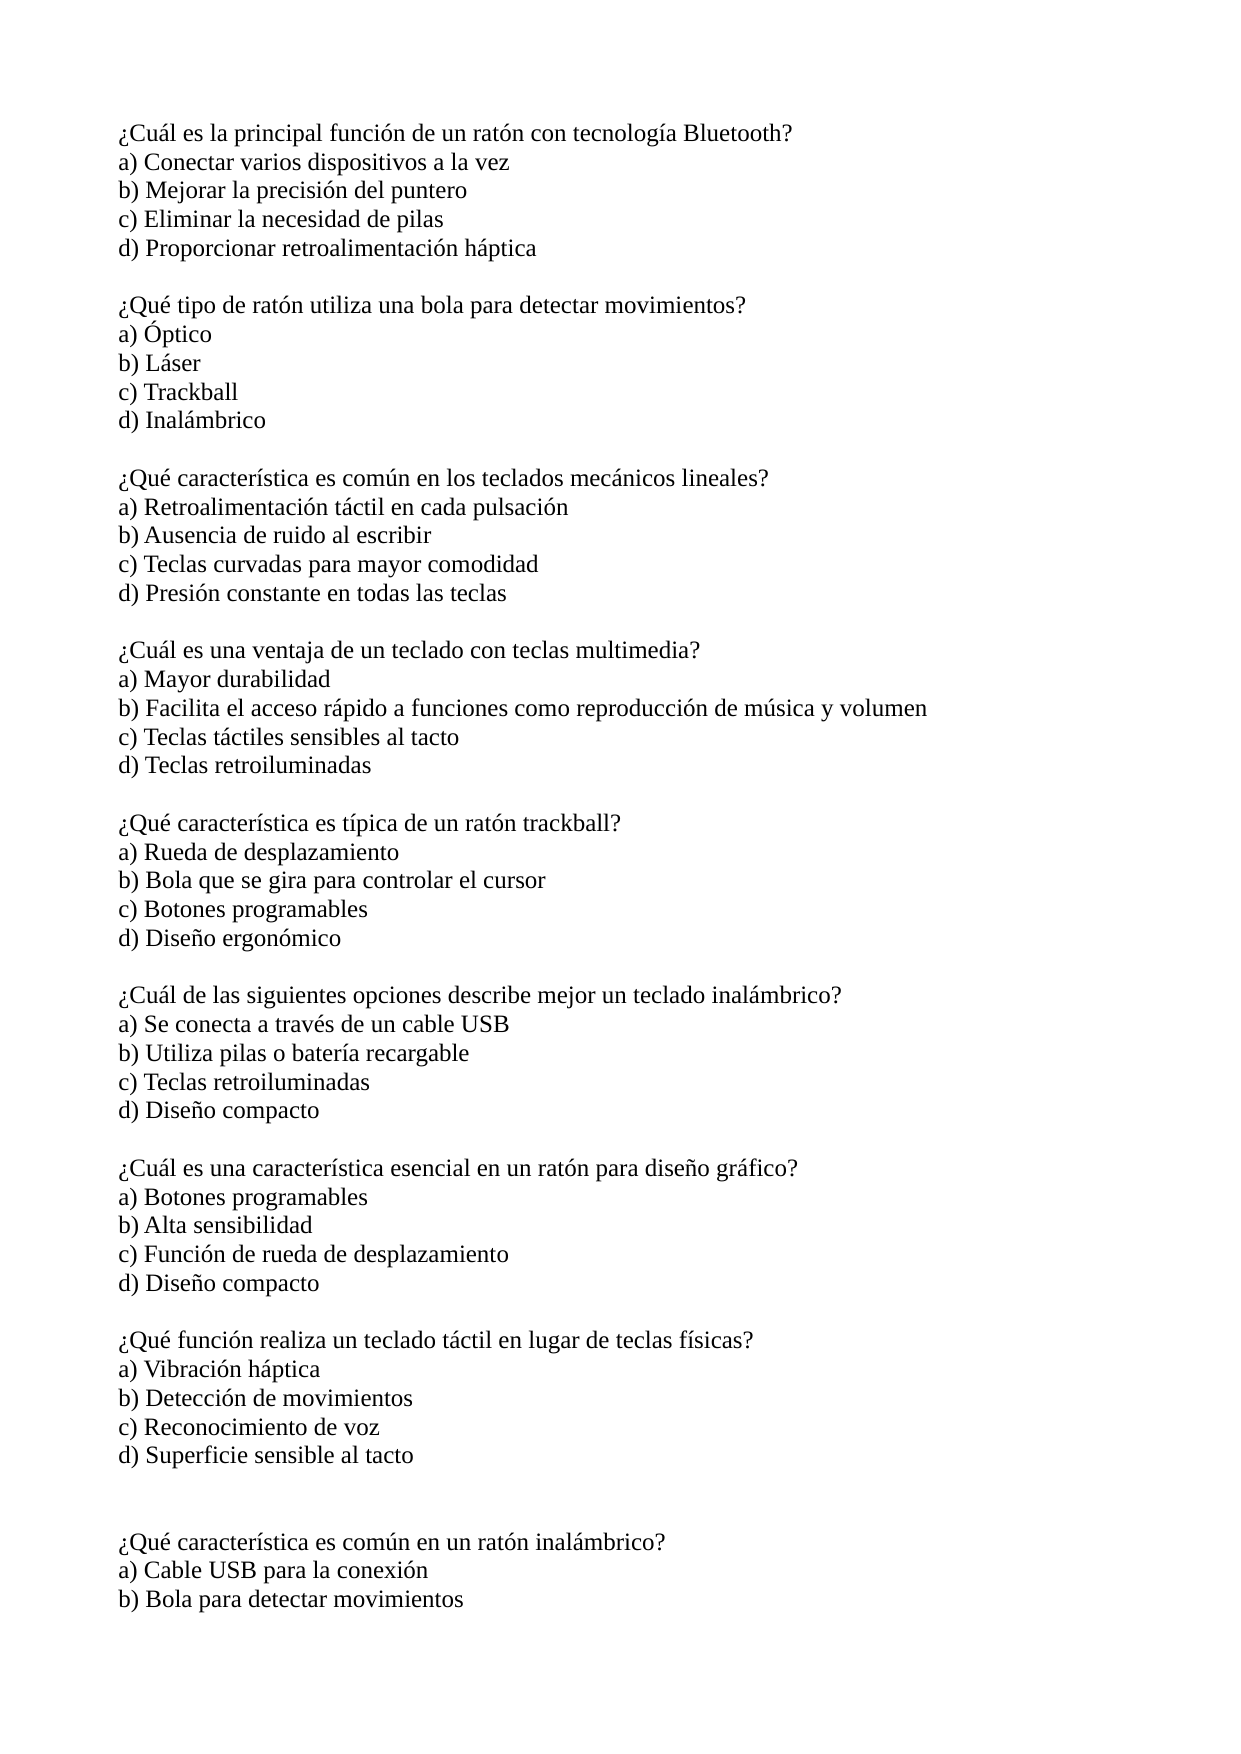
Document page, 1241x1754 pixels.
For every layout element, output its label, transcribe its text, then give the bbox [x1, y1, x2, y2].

text ¿Cuál de las siguientes opciones describe mejor un teclado inalámbrico? [118, 981, 1122, 1009]
text ¿Cuál es una ventaja de un teclado con teclas multimedia? [118, 636, 1122, 664]
text ¿Qué característica es común en un ratón inalámbrico? [118, 1527, 1122, 1556]
text a) Rueda de desplazamiento [118, 837, 1122, 866]
text ¿Cuál es la principal función de un ratón con tecnología Bluetooth? [118, 118, 1122, 147]
text ¿Qué función realiza un teclado táctil en lugar de teclas físicas? [118, 1326, 1122, 1354]
text a) Retroalimentación táctil en cada pulsación [118, 492, 1122, 521]
text d) Teclas retroiluminadas [118, 751, 1122, 779]
text d) Diseño compacto [118, 1268, 1122, 1297]
text a) Se conecta a través de un cable USB [118, 1009, 1122, 1038]
text d) Inalámbrico [118, 406, 1122, 434]
text d) Diseño ergonómico [118, 923, 1122, 952]
text c) Reconocimiento de voz [118, 1412, 1122, 1441]
text b) Bola que se gira para controlar el cursor [118, 866, 1122, 894]
text d) Diseño compacto [118, 1096, 1122, 1124]
text b) Alta sensibilidad [118, 1211, 1122, 1239]
text b) Facilita el acceso rápido a funciones como reproducción de música y volumen [118, 693, 1122, 722]
text b) Bola para detectar movimientos [118, 1584, 1122, 1613]
text d) Superficie sensible al tacto [118, 1441, 1122, 1469]
text b) Ausencia de ruido al escribir [118, 521, 1122, 549]
text b) Detección de movimientos [118, 1383, 1122, 1412]
text a) Botones programables [118, 1182, 1122, 1211]
text b) Utiliza pilas o batería recargable [118, 1038, 1122, 1067]
text a) Vibración háptica [118, 1354, 1122, 1383]
text a) Cable USB para la conexión [118, 1556, 1122, 1584]
text a) Óptico [118, 319, 1122, 348]
text ¿Qué característica es común en los teclados mecánicos lineales? [118, 463, 1122, 492]
text ¿Cuál es una característica esencial en un ratón para diseño gráfico? [118, 1153, 1122, 1182]
text c) Teclas retroiluminadas [118, 1067, 1122, 1096]
text b) Mejorar la precisión del puntero [118, 176, 1122, 204]
text c) Eliminar la necesidad de pilas [118, 204, 1122, 233]
text c) Teclas táctiles sensibles al tacto [118, 722, 1122, 751]
text c) Teclas curvadas para mayor comodidad [118, 549, 1122, 578]
text c) Botones programables [118, 894, 1122, 923]
text c) Trackball [118, 377, 1122, 406]
text b) Láser [118, 348, 1122, 377]
text ¿Qué tipo de ratón utiliza una bola para detectar movimientos? [118, 291, 1122, 319]
text c) Función de rueda de desplazamiento [118, 1239, 1122, 1268]
text ¿Qué característica es típica de un ratón trackball? [118, 808, 1122, 837]
text d) Presión constante en todas las teclas [118, 578, 1122, 607]
text a) Conectar varios dispositivos a la vez [118, 147, 1122, 176]
text d) Proporcionar retroalimentación háptica [118, 233, 1122, 262]
text a) Mayor durabilidad [118, 664, 1122, 693]
